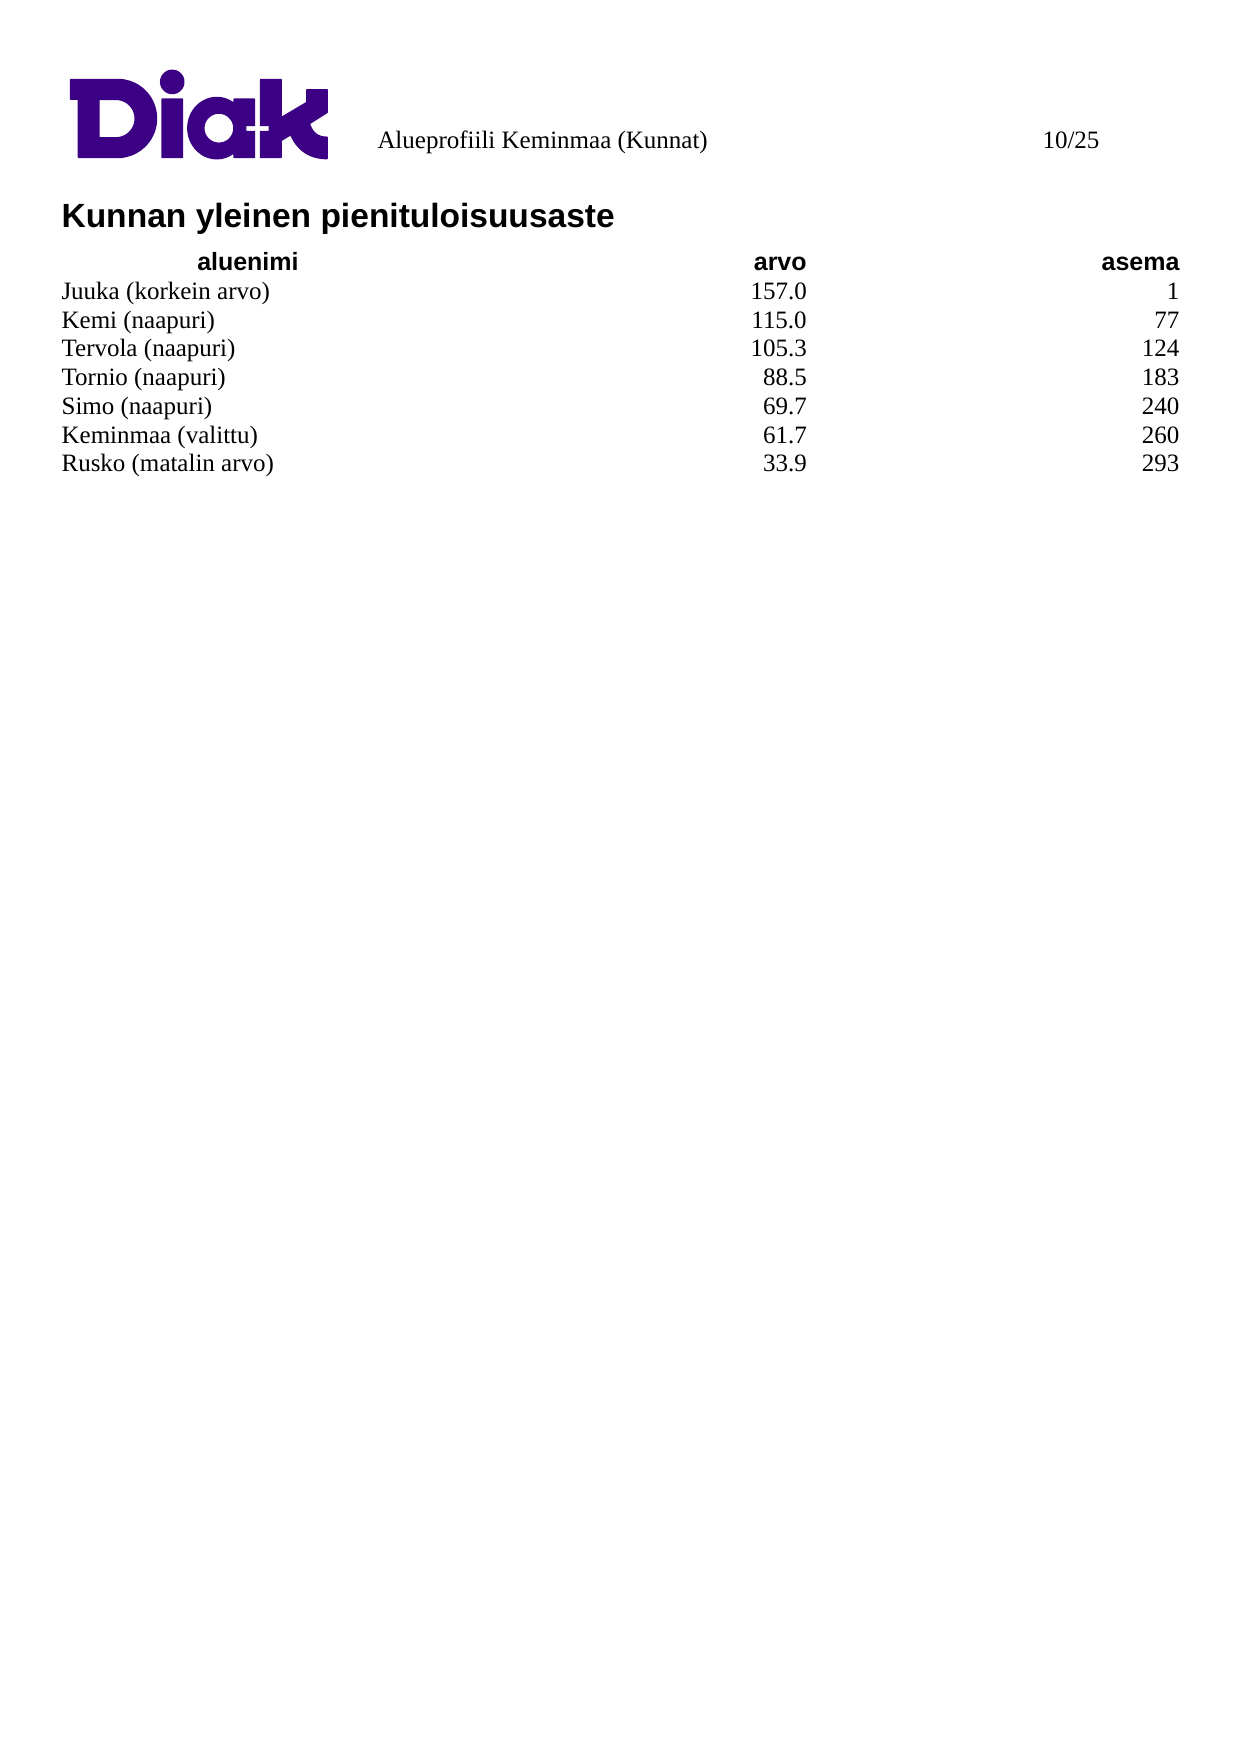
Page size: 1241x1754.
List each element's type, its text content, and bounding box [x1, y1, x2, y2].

table_cell 124 [806, 334, 1179, 362]
table_header arvo [434, 247, 806, 276]
table_cell Tornio (naapuri) [61, 362, 434, 391]
table_cell 260 [806, 420, 1179, 448]
table_cell 1 [806, 276, 1179, 305]
table_cell 157.0 [434, 276, 806, 305]
table_cell 88.5 [434, 362, 806, 391]
table_cell Kemi (naapuri) [61, 305, 434, 333]
table_cell Rusko (matalin arvo) [61, 449, 434, 477]
table_cell 33.9 [434, 449, 806, 477]
table_header aluenimi [61, 247, 434, 276]
table_cell 183 [806, 362, 1179, 391]
table_cell 293 [806, 449, 1179, 477]
table_cell 69.7 [434, 391, 806, 420]
subtitle Kunnan yleinen pienituloisuusaste [61, 196, 1179, 235]
table_cell 77 [806, 305, 1179, 333]
table_cell Juuka (korkein arvo) [61, 276, 434, 305]
table_cell 61.7 [434, 420, 806, 448]
table_cell Simo (naapuri) [61, 391, 434, 420]
table_cell 115.0 [434, 305, 806, 333]
table_cell Tervola (naapuri) [61, 334, 434, 362]
table_header asema [806, 247, 1179, 276]
table_cell 240 [806, 391, 1179, 420]
table_cell Keminmaa (valittu) [61, 420, 434, 448]
table_cell 105.3 [434, 334, 806, 362]
